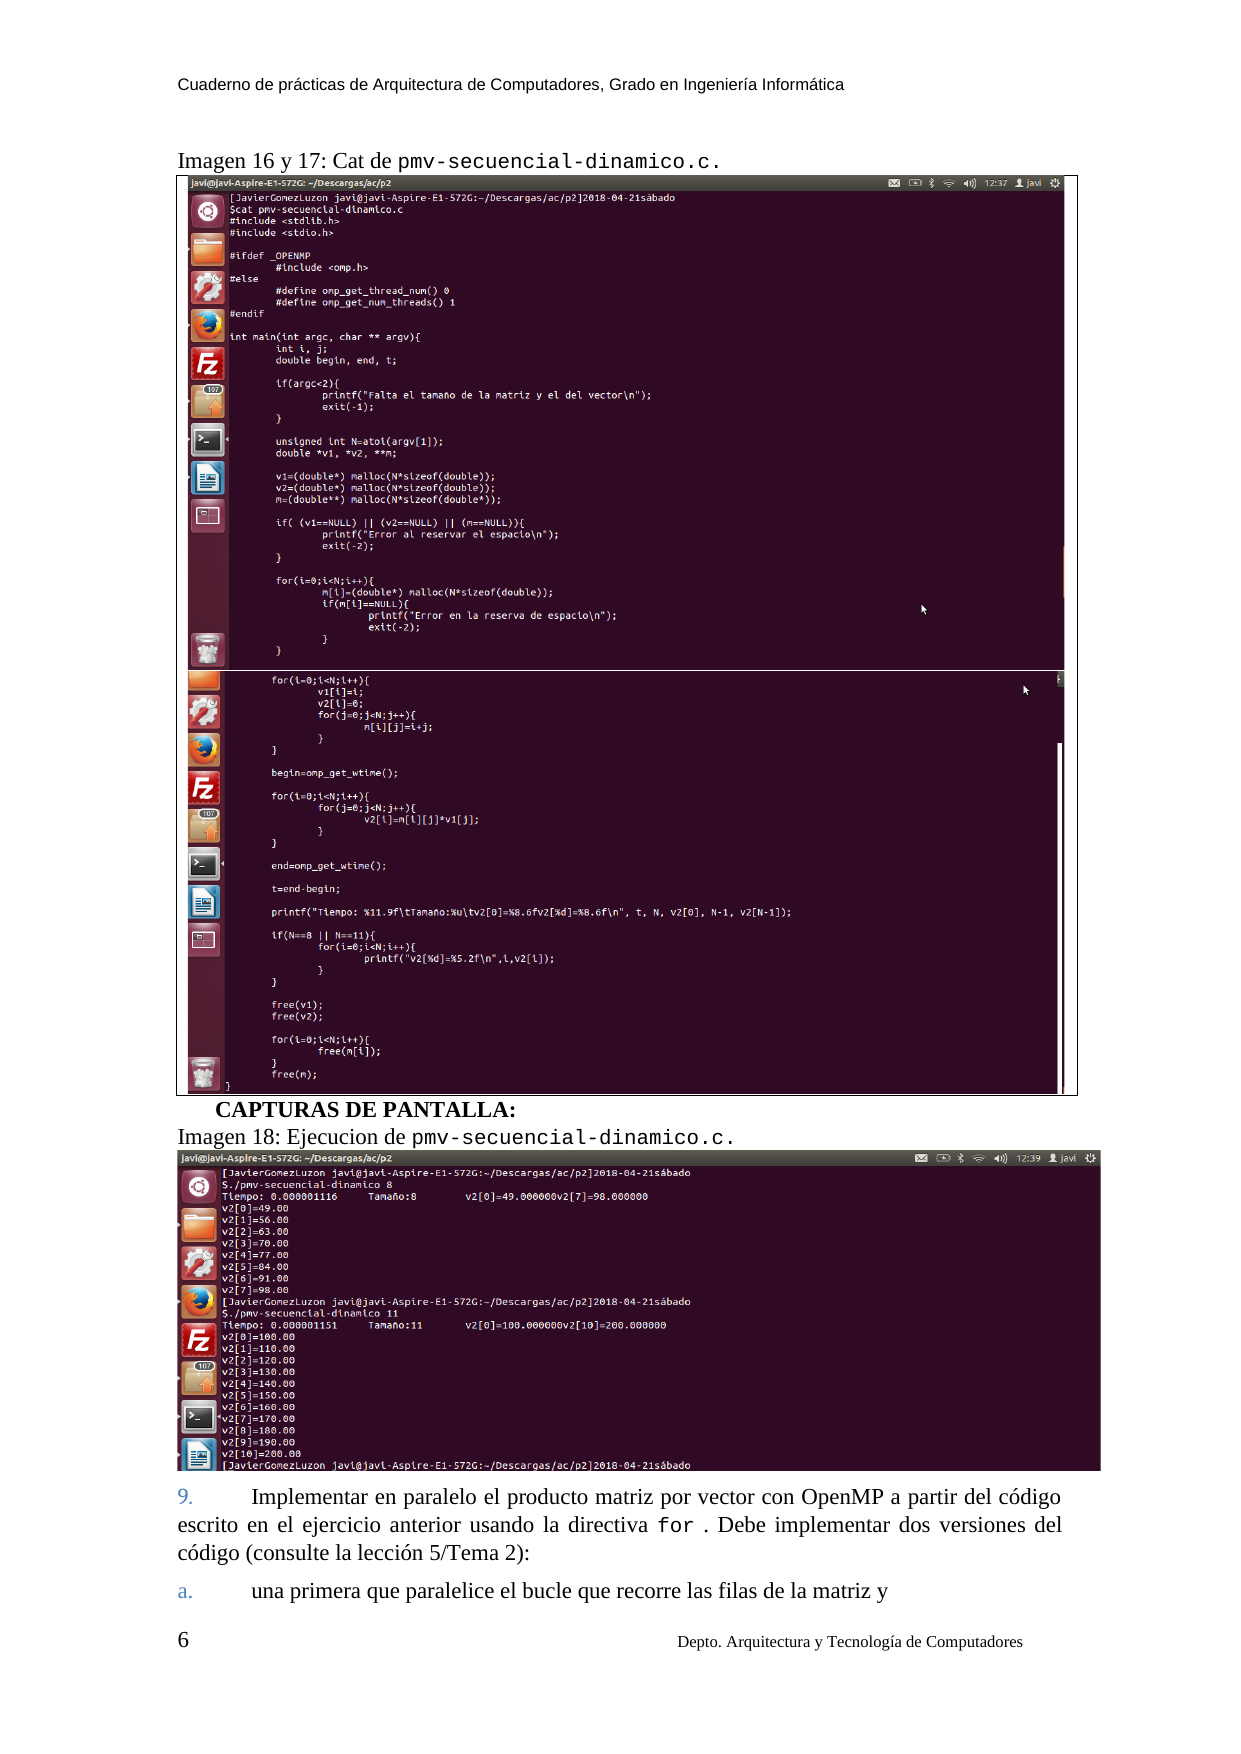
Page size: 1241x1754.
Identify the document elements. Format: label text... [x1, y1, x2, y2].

text Imagen 16 y 17: Cat de pmv-secuencial-dinamico.c. [177, 147, 1063, 174]
text Imagen 18: Ejecucion de pmv-secuencial-dinamico.c. [177, 1123, 1063, 1150]
table_header [177, 176, 1077, 1095]
list Implementar en paralelo el producto matriz por vector con OpenMP a partir del código escrito en el ejercicio anterior usando la directiva for . Debe implementar dos versiones del código (consulte la lección 5/Tema 2): [177, 1483, 1063, 1565]
text CAPTURAS DE PANTALLA: [215, 1096, 1063, 1123]
list una primera que paralelice el bucle que recorre las filas de la matriz y [177, 1578, 1063, 1604]
